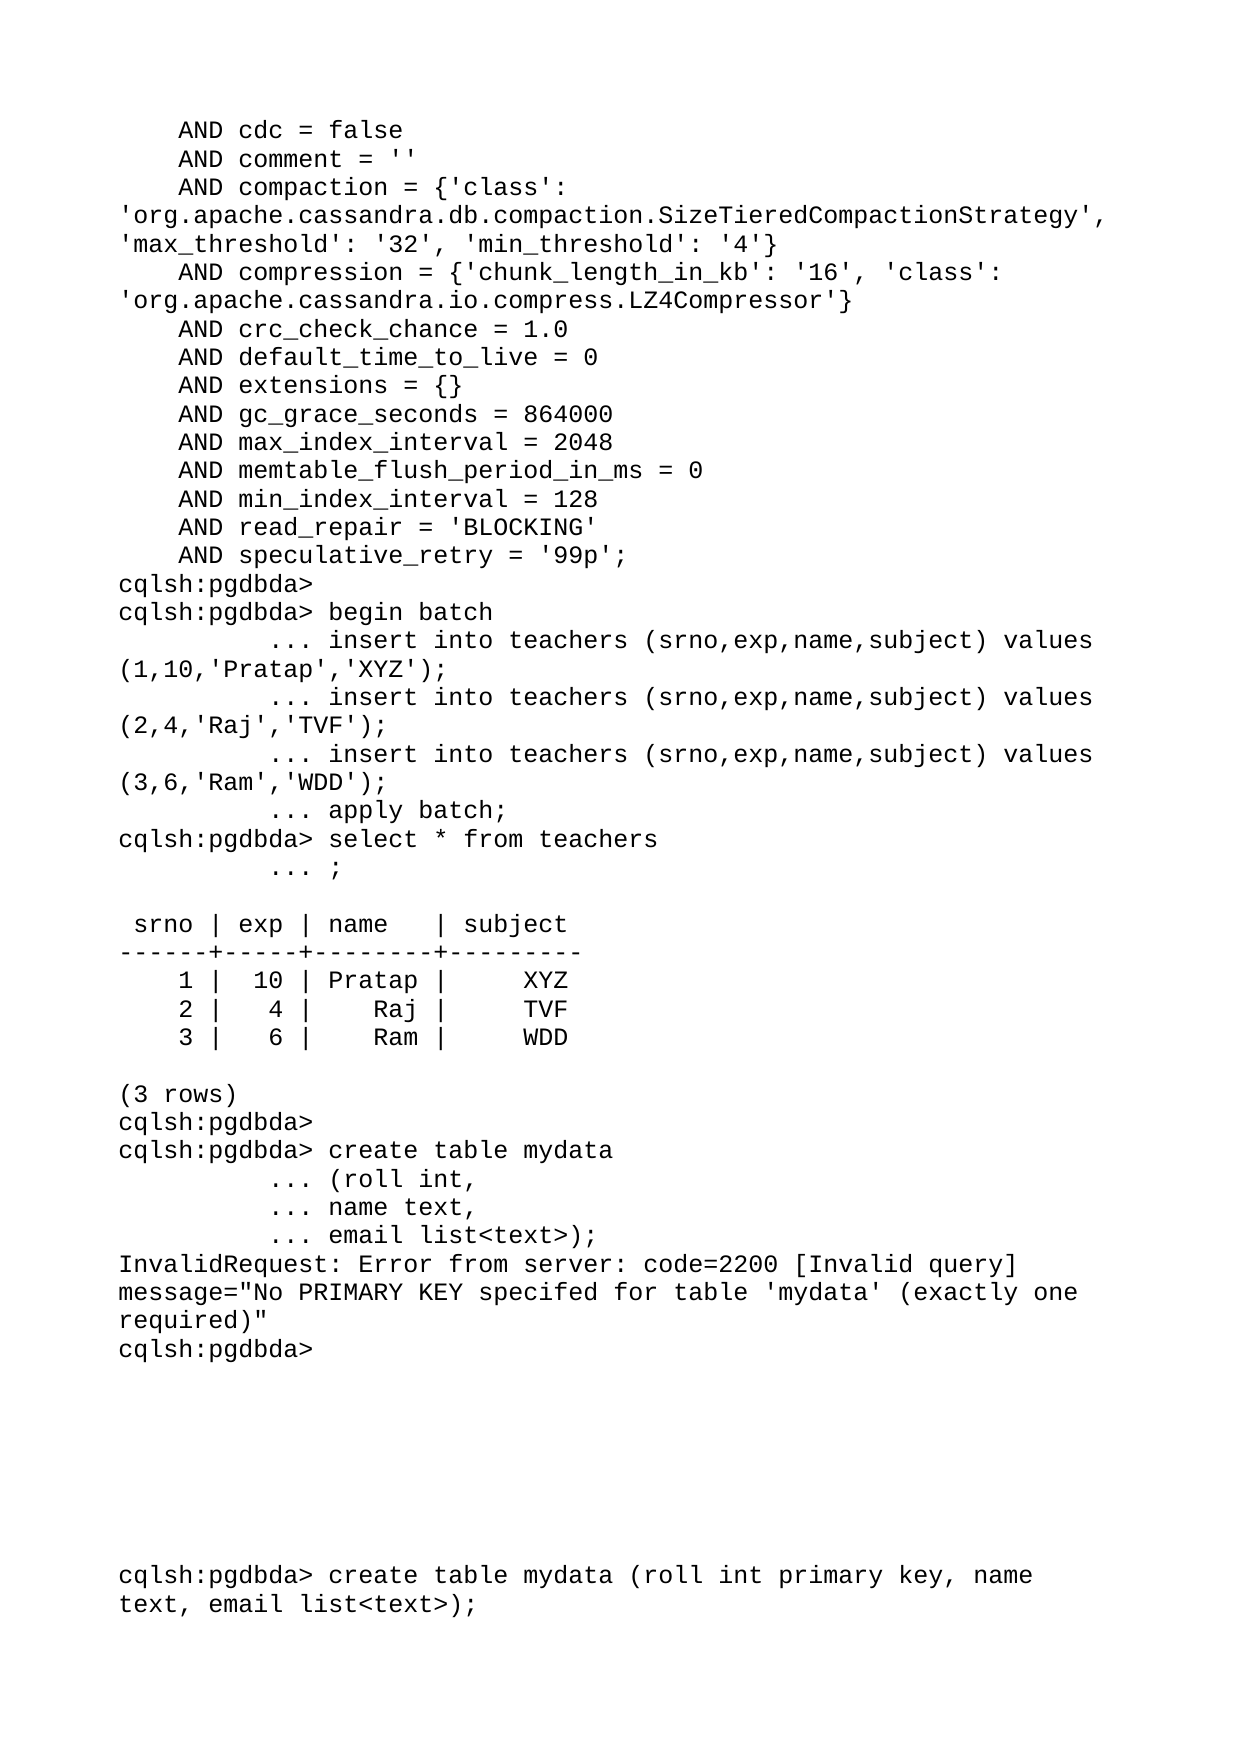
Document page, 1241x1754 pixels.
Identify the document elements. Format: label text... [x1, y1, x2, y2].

text cqlsh:pgdbda> [118, 1110, 1122, 1138]
text ... insert into teachers (srno,exp,name,subject) values (3,6,'Ram','WDD'); [118, 741, 1122, 798]
text cqlsh:pgdbda> select * from teachers [118, 826, 1122, 855]
text cqlsh:pgdbda> [118, 571, 1122, 600]
text cqlsh:pgdbda> create table mydata (roll int primary key, name text, email list<text>); [118, 1563, 1122, 1620]
text cqlsh:pgdbda> [118, 1336, 1122, 1365]
text AND read_repair = 'BLOCKING' [118, 515, 1122, 543]
text ... ; [118, 855, 1122, 883]
text AND speculative_retry = '99p'; [118, 543, 1122, 571]
text AND compaction = {'class': 'org.apache.cassandra.db.compaction.SizeTieredCompactionStrategy', 'max_threshold': '32', 'min_threshold': '4'} [118, 175, 1122, 260]
text ... name text, [118, 1195, 1122, 1223]
text AND max_index_interval = 2048 [118, 430, 1122, 458]
text AND compression = {'chunk_length_in_kb': '16', 'class': 'org.apache.cassandra.io.compress.LZ4Compressor'} [118, 260, 1122, 316]
text AND min_index_interval = 128 [118, 486, 1122, 515]
text AND crc_check_chance = 1.0 [118, 316, 1122, 345]
text 1 | 10 | Pratap | XYZ [118, 968, 1122, 996]
text cqlsh:pgdbda> create table mydata [118, 1138, 1122, 1166]
text AND default_time_to_live = 0 [118, 345, 1122, 373]
text 2 | 4 | Raj | TVF [118, 996, 1122, 1025]
text ... insert into teachers (srno,exp,name,subject) values (1,10,'Pratap','XYZ'); [118, 628, 1122, 685]
text (3 rows) [118, 1081, 1122, 1110]
text ... apply batch; [118, 798, 1122, 826]
text ... (roll int, [118, 1166, 1122, 1195]
text AND gc_grace_seconds = 864000 [118, 401, 1122, 430]
text cqlsh:pgdbda> begin batch [118, 600, 1122, 628]
text 3 | 6 | Ram | WDD [118, 1025, 1122, 1053]
text AND extensions = {} [118, 373, 1122, 401]
text AND cdc = false [118, 118, 1122, 146]
text ------+-----+--------+--------- [118, 940, 1122, 968]
text AND memtable_flush_period_in_ms = 0 [118, 458, 1122, 486]
text ... insert into teachers (srno,exp,name,subject) values (2,4,'Raj','TVF'); [118, 685, 1122, 741]
text srno | exp | name | subject [118, 911, 1122, 940]
text AND comment = '' [118, 146, 1122, 175]
text ... email list<text>); [118, 1223, 1122, 1251]
text InvalidRequest: Error from server: code=2200 [Invalid query] message="No PRIMARY KEY specifed for table 'mydata' (exactly one required)" [118, 1251, 1122, 1336]
